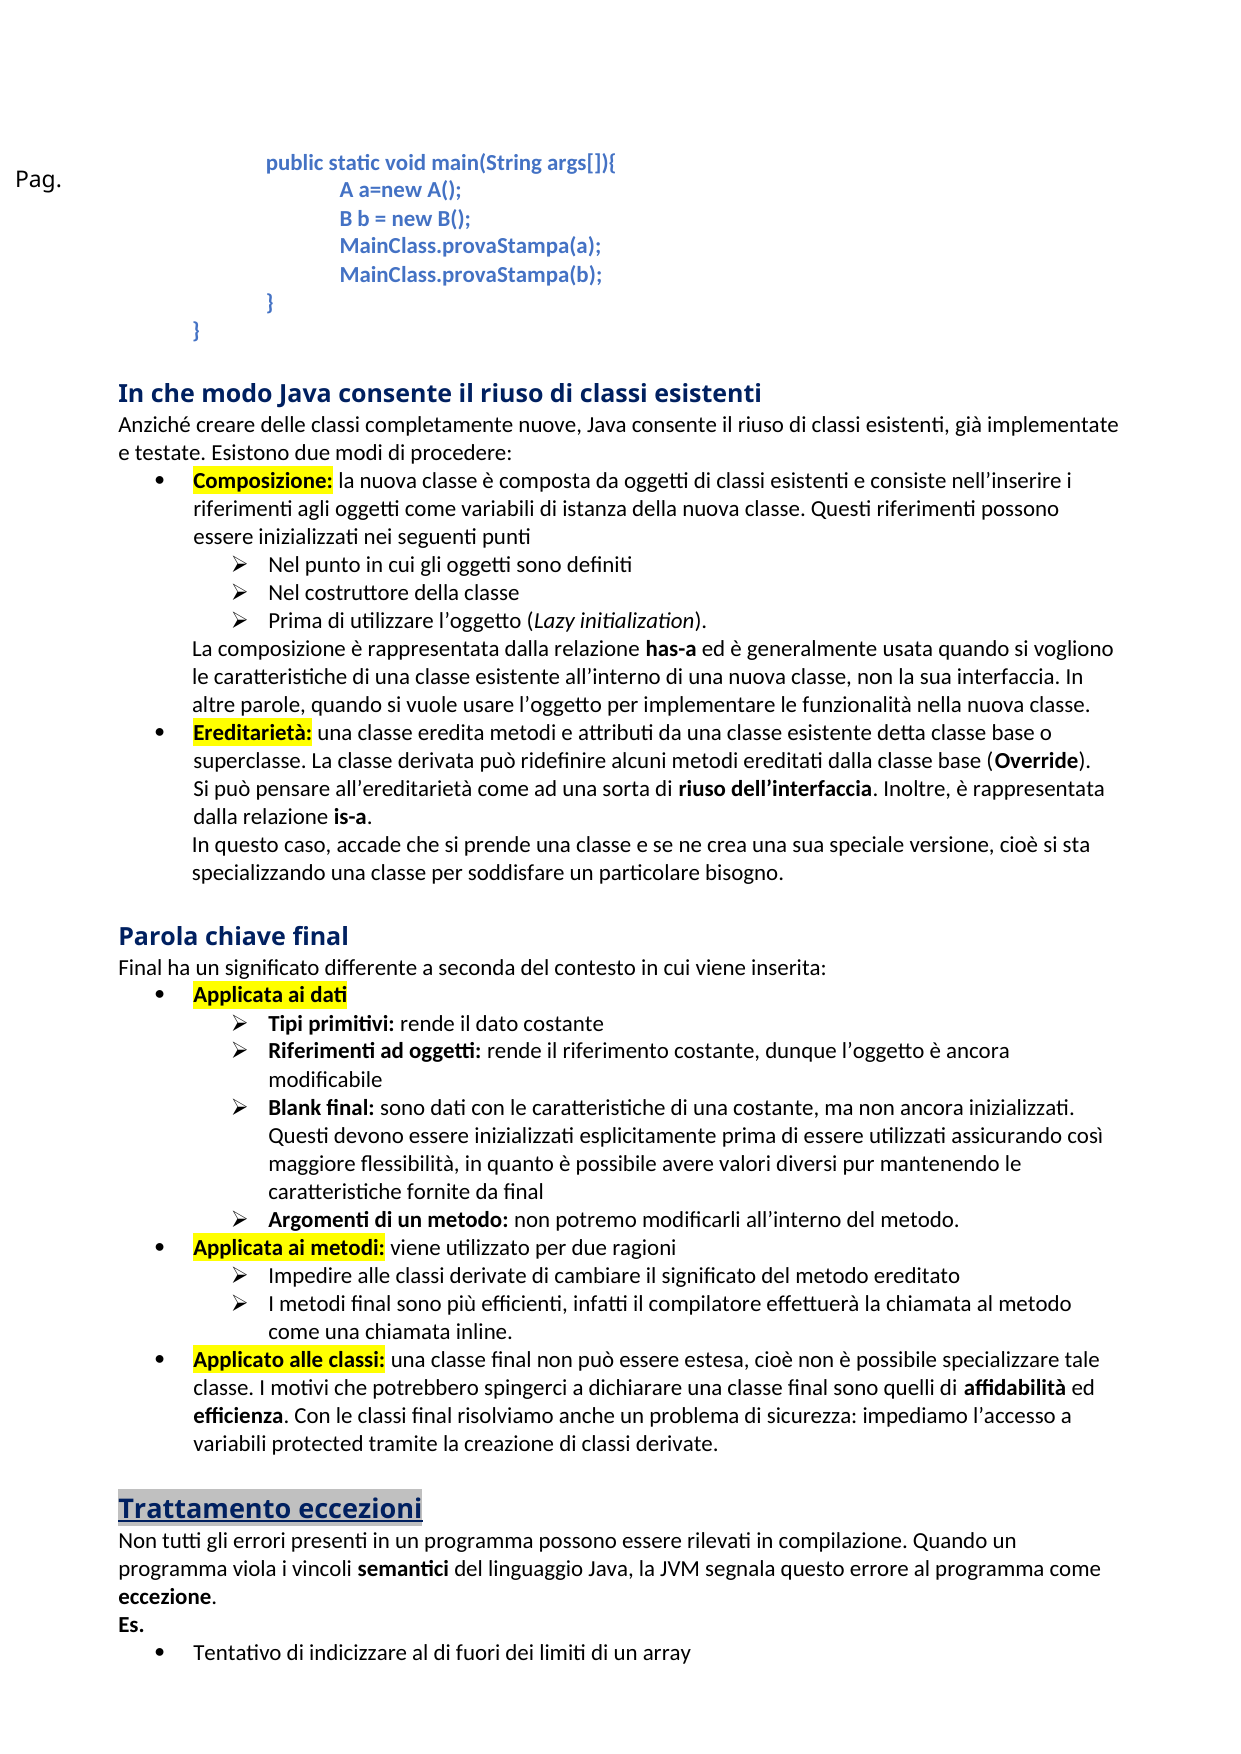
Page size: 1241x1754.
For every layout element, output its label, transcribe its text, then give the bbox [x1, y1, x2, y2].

text A a=new A(); [266, 176, 1122, 204]
list Applicata ai dati [156, 981, 1122, 1009]
subtitle In che modo Java consente il riuso di classi esistenti [118, 376, 1122, 410]
list Blank final: sono dati con le caratteristiche di una costante, ma non ancora inizializzati. Questi devono essere inizializzati esplicitamente prima di essere utilizzati assicurando così maggiore flessibilità, in quanto è possibile avere valori diversi pur mantenendo le caratteristiche fornite da final [231, 1093, 1122, 1205]
text } [118, 316, 1122, 344]
list Nel punto in cui gli oggetti sono definiti [231, 550, 1122, 578]
list I metodi final sono più efficienti, infatti il compilatore effettuerà la chiamata al metodo come una chiamata inline. [231, 1289, 1122, 1345]
list Nel costruttore della classe [231, 578, 1122, 606]
text public static void main(String args[]){ [192, 148, 1122, 176]
subtitle Parola chiave final [118, 918, 1122, 953]
list Riferimenti ad oggetti: rende il riferimento costante, dunque l’oggetto è ancora modificabile [231, 1037, 1122, 1093]
subtitle Trattamento eccezioni [118, 1489, 1122, 1526]
list Applicato alle classi: una classe final non può essere estesa, cioè non è possibile specializzare tale classe. I motivi che potrebbero spingerci a dichiarare una classe final sono quelli di affidabilità ed efficienza. Con le classi final risolviamo anche un problema di sicurezza: impediamo l’accesso a variabili protected tramite la creazione di classi derivate. [156, 1345, 1122, 1457]
list Applicata ai metodi: viene utilizzato per due ragioni [156, 1233, 1122, 1261]
text B b = new B(); [266, 204, 1122, 232]
text MainClass.provaStampa(a); [266, 232, 1122, 260]
list Argomenti di un metodo: non potremo modificarli all’interno del metodo. [231, 1205, 1122, 1233]
text Final ha un significato differente a seconda del contesto in cui viene inserita: [118, 953, 1122, 981]
text Anziché creare delle classi completamente nuove, Java consente il riuso di classi esistenti, già implementate e testate. Esistono due modi di procedere: [118, 410, 1122, 466]
list Prima di utilizzare l’oggetto (Lazy initialization). [231, 606, 1122, 634]
list Composizione: la nuova classe è composta da oggetti di classi esistenti e consiste nell’inserire i riferimenti agli oggetti come variabili di istanza della nuova classe. Questi riferimenti possono essere inizializzati nei seguenti punti [156, 466, 1122, 550]
text In questo caso, accade che si prende una classe e se ne crea una sua speciale versione, cioè si sta specializzando una classe per soddisfare un particolare bisogno. [192, 830, 1122, 886]
text Es. [118, 1610, 1122, 1638]
text La composizione è rappresentata dalla relazione has-a ed è generalmente usata quando si vogliono le caratteristiche di una classe esistente all’interno di una nuova classe, non la sua interfaccia. In altre parole, quando si vuole usare l’oggetto per implementare le funzionalità nella nuova classe. [192, 634, 1122, 718]
list Impedire alle classi derivate di cambiare il significato del metodo ereditato [231, 1261, 1122, 1289]
text } [192, 288, 1122, 316]
list Tipi primitivi: rende il dato costante [231, 1009, 1122, 1037]
text Si può pensare all’ereditarietà come ad una sorta di riuso dell’interfaccia. Inoltre, è rappresentata dalla relazione is-a. [193, 774, 1122, 830]
text Non tutti gli errori presenti in un programma possono essere rilevati in compilazione. Quando un programma viola i vincoli semantici del linguaggio Java, la JVM segnala questo errore al programma come eccezione. [118, 1526, 1122, 1610]
list Tentativo di indicizzare al di fuori dei limiti di un array [156, 1638, 1122, 1666]
text MainClass.provaStampa(b); [339, 260, 1122, 288]
list Ereditarietà: una classe eredita metodi e attributi da una classe esistente detta classe base o superclasse. La classe derivata può ridefinire alcuni metodi ereditati dalla classe base (Override). [156, 718, 1122, 774]
